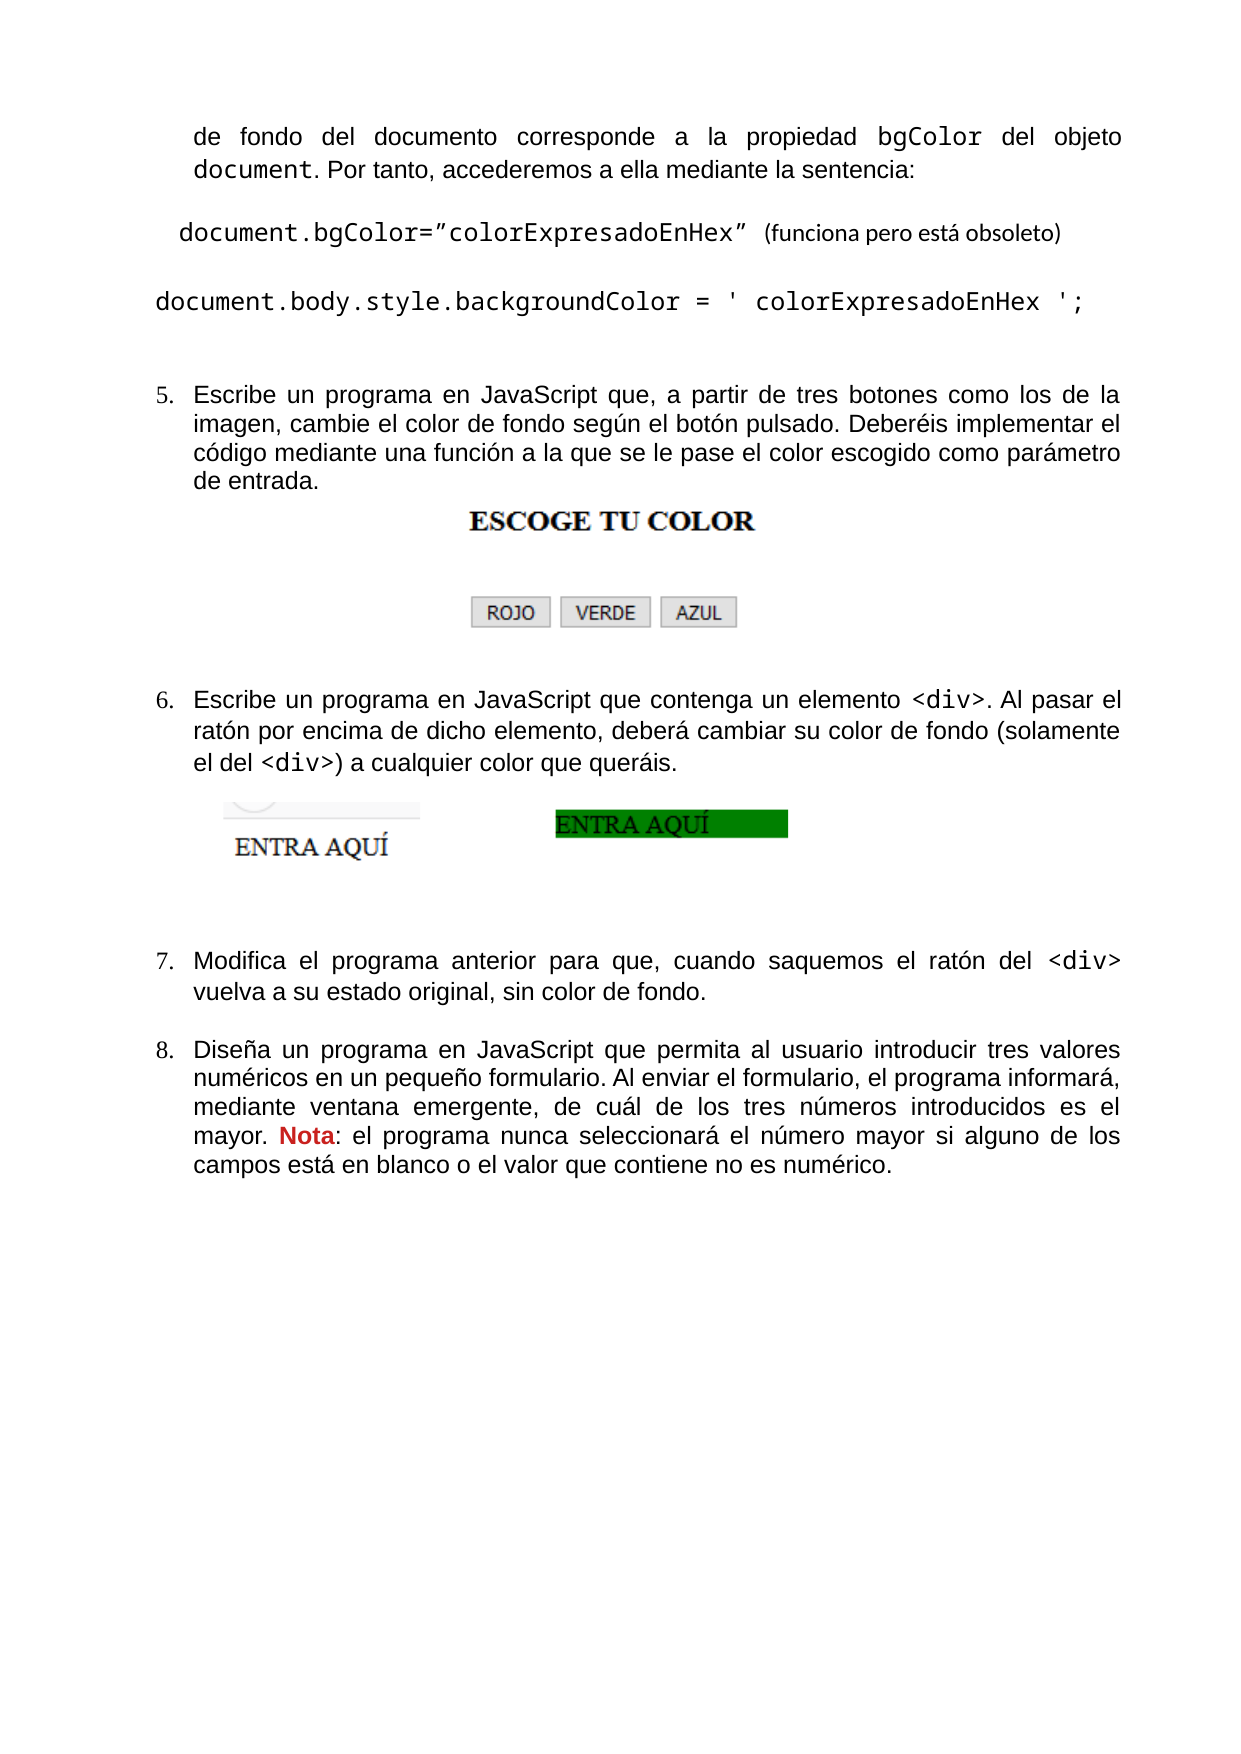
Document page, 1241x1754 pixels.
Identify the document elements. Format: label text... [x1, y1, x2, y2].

list de fondo del documento corresponde a la propiedad bgColor del objeto document. Por tanto, accederemos a ella mediante la sentencia: [156, 118, 1122, 186]
list Modifica el programa anterior para que, cuando saquemos el ratón del <div> vuelva a su estado original, sin color de fondo. [156, 943, 1122, 1006]
list Diseña un programa en JavaScript que permita al usuario introducir tres valores numéricos en un pequeño formulario. Al enviar el formulario, el programa informará, mediante ventana emergente, de cuál de los tres números introducidos es el mayor. Nota: el programa nunca seleccionará el número mayor si alguno de los campos está en blanco o el valor que contiene no es numérico. [156, 1034, 1122, 1178]
picture [546, 799, 789, 868]
picture [462, 501, 778, 653]
text document.bgColor=”colorExpresadoEnHex” (funciona pero está obsoleto) [118, 215, 1122, 249]
picture [223, 802, 421, 886]
list Escribe un programa en JavaScript que, a partir de tres botones como los de la imagen, cambie el color de fondo según el botón pulsado. Deberéis implementar el código mediante una función a la que se le pase el color escogido como parámetro de entrada. [156, 380, 1122, 495]
text document.body.style.backgroundColor = ' colorExpresadoEnHex '; [118, 283, 1122, 317]
list Escribe un programa en JavaScript que contenga un elemento <div>. Al pasar el ratón por encima de dicho elemento, deberá cambiar su color de fondo (solamente el del <div>) a cualquier color que queráis. [156, 682, 1122, 779]
